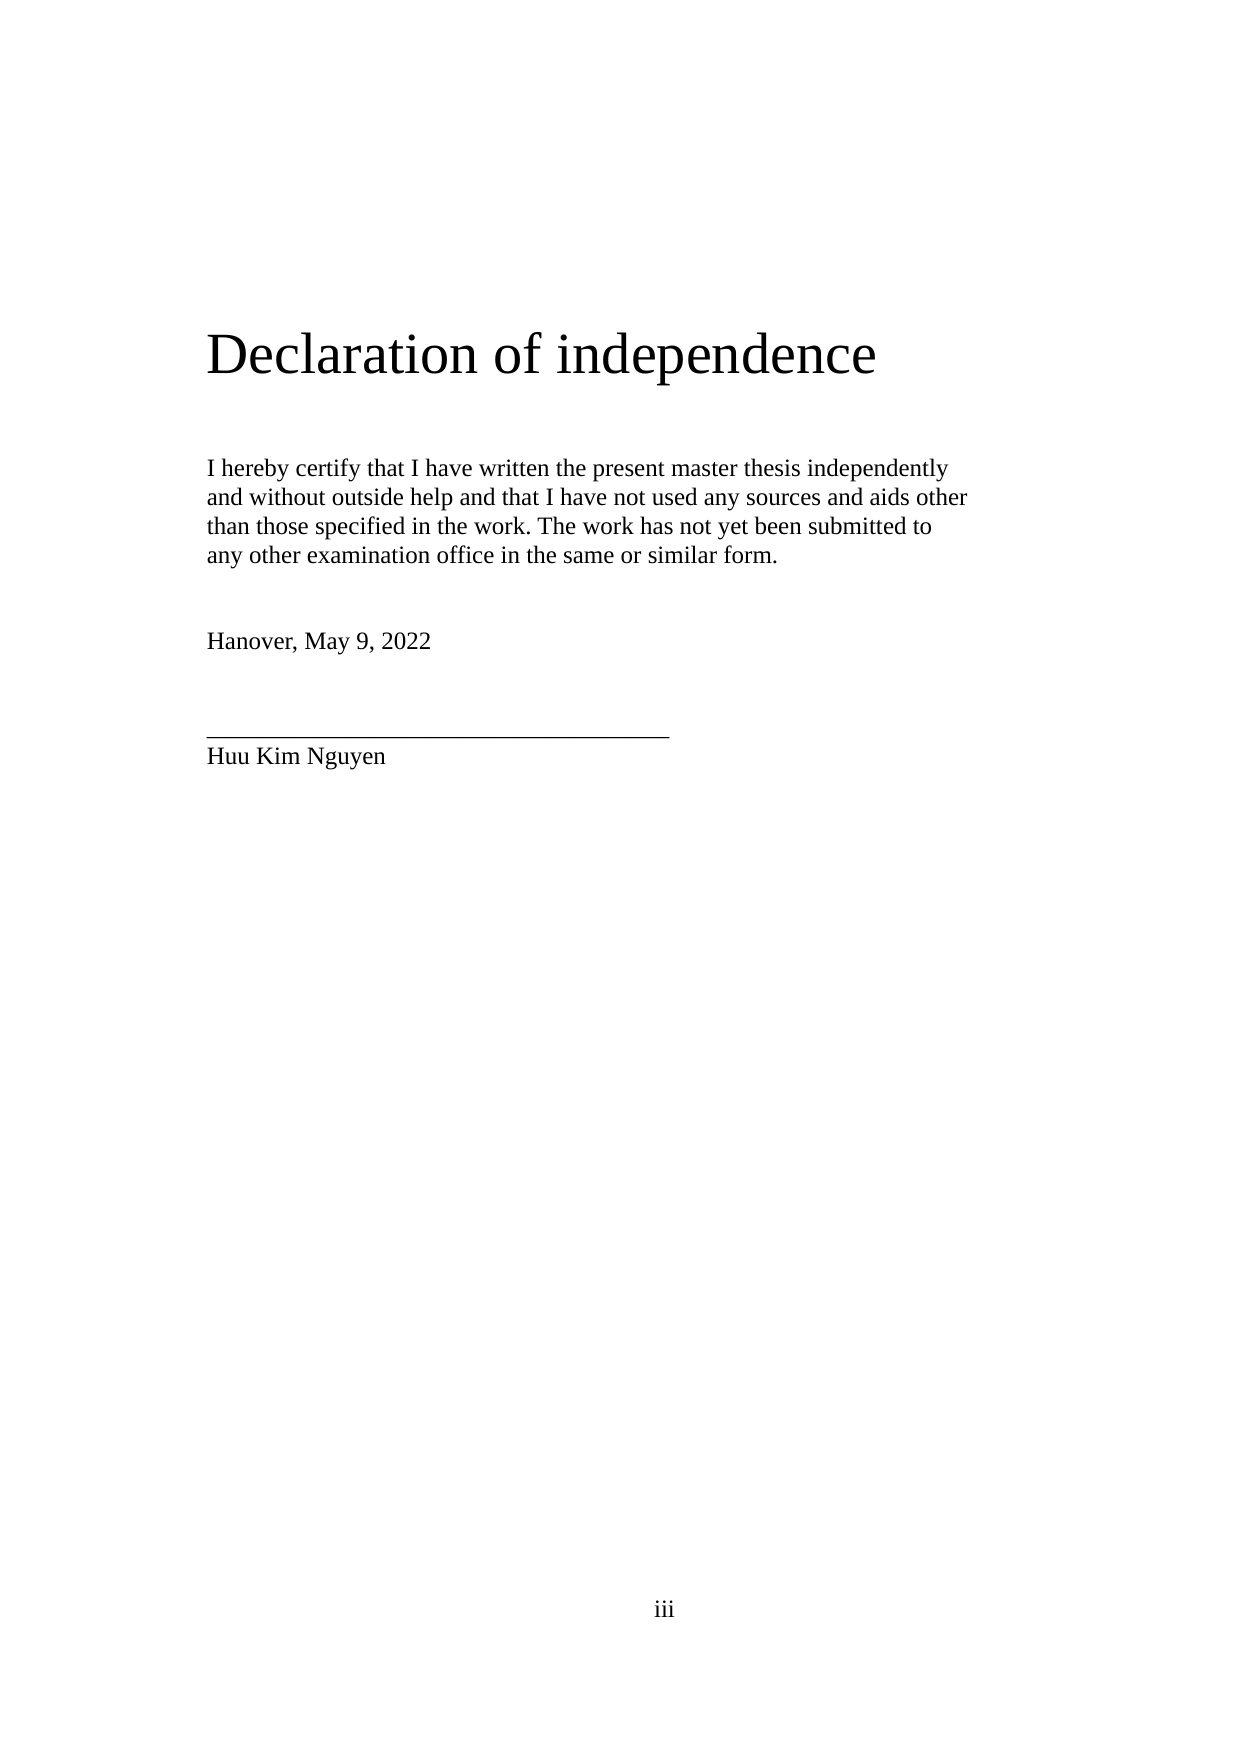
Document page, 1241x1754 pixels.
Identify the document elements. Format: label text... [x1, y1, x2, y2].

text than those specified in the work. The work has not yet been submitted to [207, 511, 1122, 540]
text any other examination office in the same or similar form. [207, 540, 1122, 568]
text and without outside help and that I have not used any sources and aids other [207, 482, 1122, 511]
text Hanover, May 9, 2022 [207, 626, 1122, 655]
text iii [207, 1594, 1122, 1623]
text Declaration of independence [207, 319, 1122, 386]
text Huu Kim Nguyen [207, 741, 1122, 770]
text _____________________________________ [207, 712, 1122, 741]
text I hereby certify that I have written the present master thesis independently [207, 453, 1122, 482]
